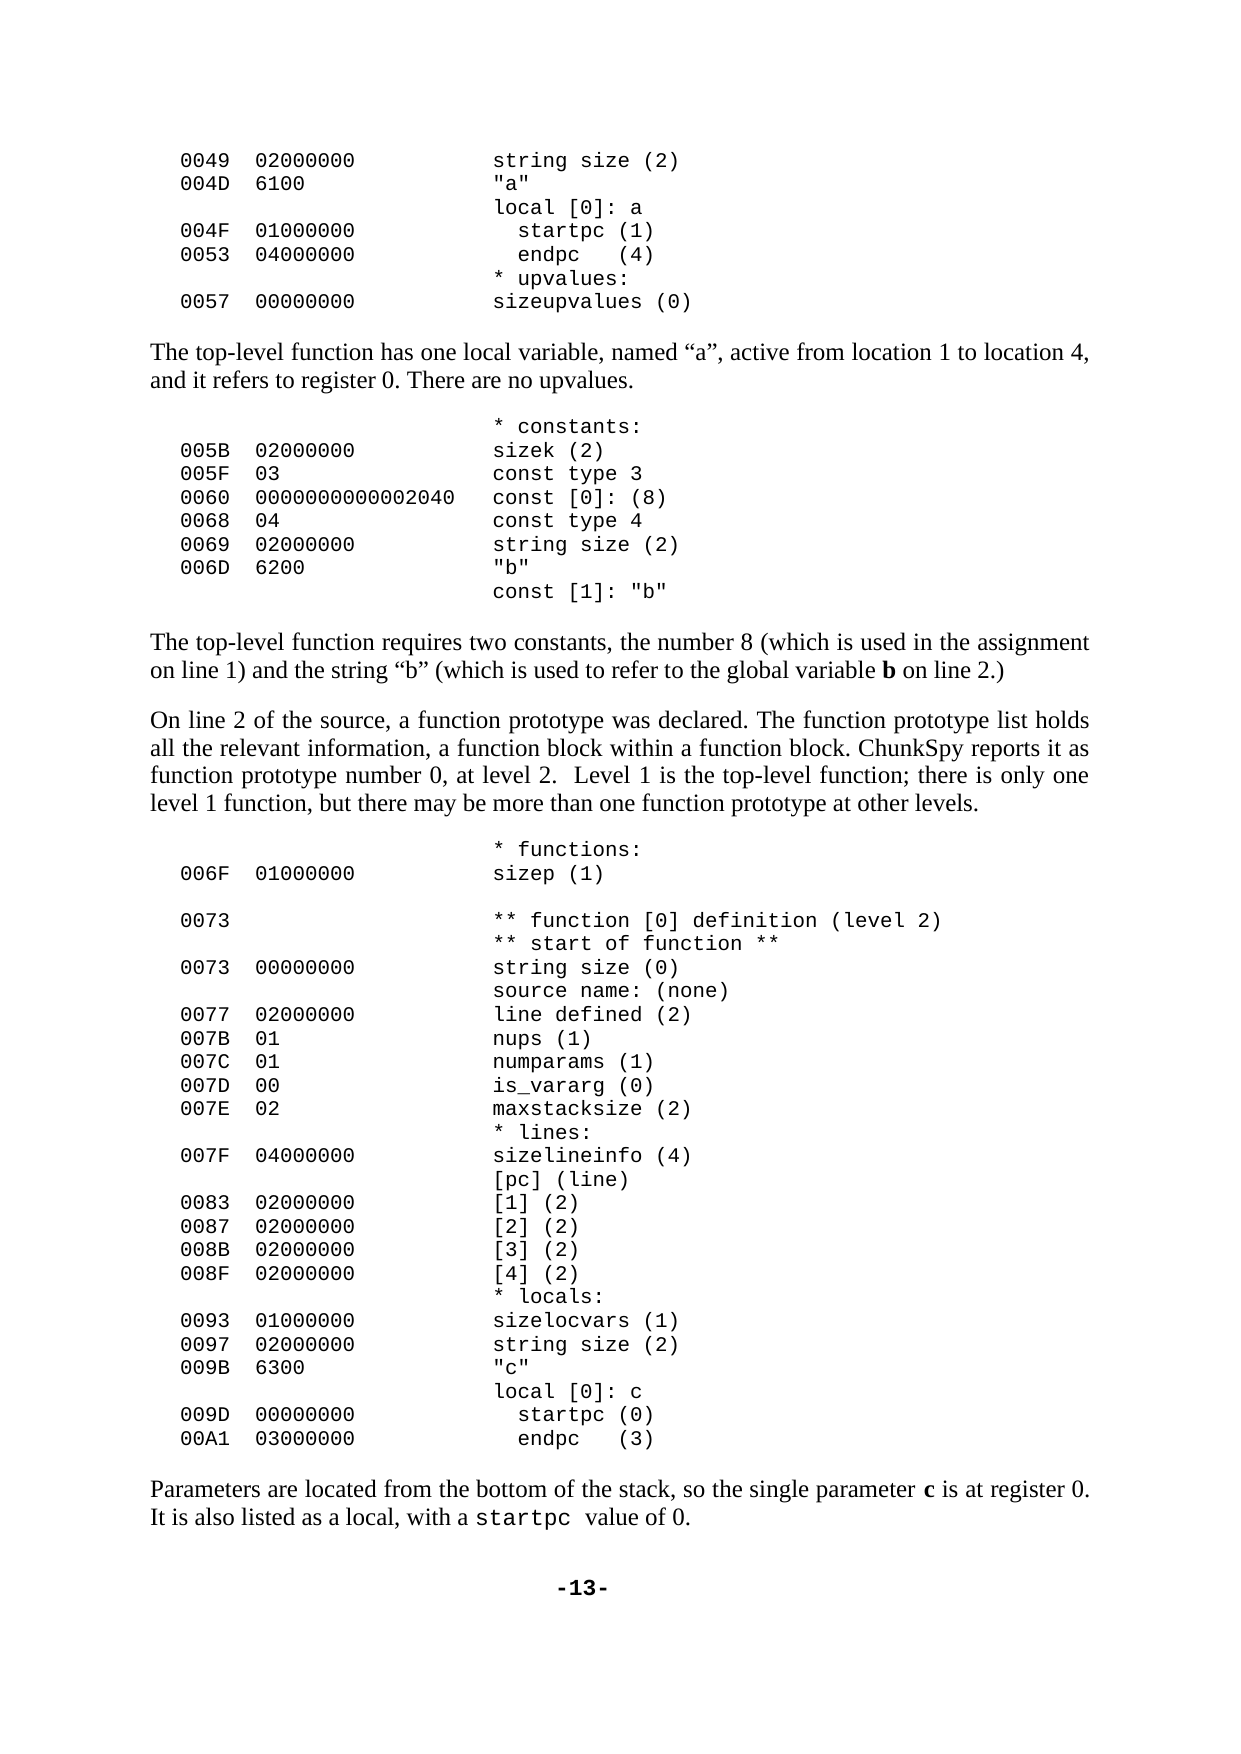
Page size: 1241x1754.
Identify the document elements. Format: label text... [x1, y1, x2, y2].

text 0057 00000000 sizeupvalues (0) [180, 291, 1091, 315]
text 009B 6300 "c" [180, 1357, 1091, 1381]
text 007C 01 numparams (1) [180, 1051, 1091, 1075]
text local [0]: c [180, 1381, 1091, 1404]
text On line 2 of the source, a function prototype was declared. The function prototype list holds all the relevant information, a function block within a function block. ChunkSpy reports it as function prototype number 0, at level 2. Level 1 is the top-level function; there is only one level 1 function, but there may be more than one function prototype at other levels. [150, 706, 1091, 817]
text * locals: [180, 1287, 1091, 1310]
text local [0]: a [180, 197, 1091, 221]
text 0087 02000000 [2] (2) [180, 1216, 1091, 1239]
text [pc] (line) [180, 1169, 1091, 1192]
text 008B 02000000 [3] (2) [180, 1239, 1091, 1263]
text 005F 03 const type 3 [180, 463, 1091, 487]
text 0049 02000000 string size (2) [180, 150, 1091, 173]
text 0083 02000000 [1] (2) [180, 1192, 1091, 1216]
text 0093 01000000 sizelocvars (1) [180, 1310, 1091, 1334]
text * functions: [180, 839, 1091, 863]
text 00A1 03000000 endpc (3) [180, 1428, 1091, 1451]
text 008F 02000000 [4] (2) [180, 1263, 1091, 1287]
text 0077 02000000 line defined (2) [180, 1004, 1091, 1028]
text * constants: [180, 416, 1091, 440]
text 0073 00000000 string size (0) [180, 957, 1091, 981]
text 007D 00 is_vararg (0) [180, 1075, 1091, 1098]
text 006D 6200 "b" [180, 557, 1091, 581]
text 0060 0000000000002040 const [0]: (8) [180, 487, 1091, 510]
text 0068 04 const type 4 [180, 510, 1091, 534]
text 007F 04000000 sizelineinfo (4) [180, 1145, 1091, 1169]
text 0073 ** function [0] definition (level 2) [180, 910, 1091, 933]
text source name: (none) [180, 981, 1091, 1004]
text 009D 00000000 startpc (0) [180, 1404, 1091, 1428]
text 007B 01 nups (1) [180, 1028, 1091, 1051]
text 0069 02000000 string size (2) [180, 534, 1091, 557]
text The top-level function has one local variable, named “a”, active from location 1 to location 4, and it refers to register 0. There are no upvalues. [150, 338, 1091, 394]
text * lines: [180, 1122, 1091, 1145]
text const [1]: "b" [180, 581, 1091, 604]
text Parameters are located from the bottom of the stack, so the single parameter c is at register 0. It is also listed as a local, with a startpc value of 0. [150, 1475, 1091, 1532]
text 004D 6100 "a" [180, 173, 1091, 197]
text The top-level function requires two constants, the number 8 (which is used in the assignment on line 1) and the string “b” (which is used to refer to the global variable b on line 2.) [150, 628, 1091, 683]
text 0097 02000000 string size (2) [180, 1334, 1091, 1357]
text ** start of function ** [180, 933, 1091, 957]
text 007E 02 maxstacksize (2) [180, 1098, 1091, 1122]
text 0053 04000000 endpc (4) [180, 244, 1091, 268]
text * upvalues: [180, 268, 1091, 291]
text 005B 02000000 sizek (2) [180, 440, 1091, 463]
text 004F 01000000 startpc (1) [180, 221, 1091, 244]
text 006F 01000000 sizep (1) [180, 863, 1091, 886]
